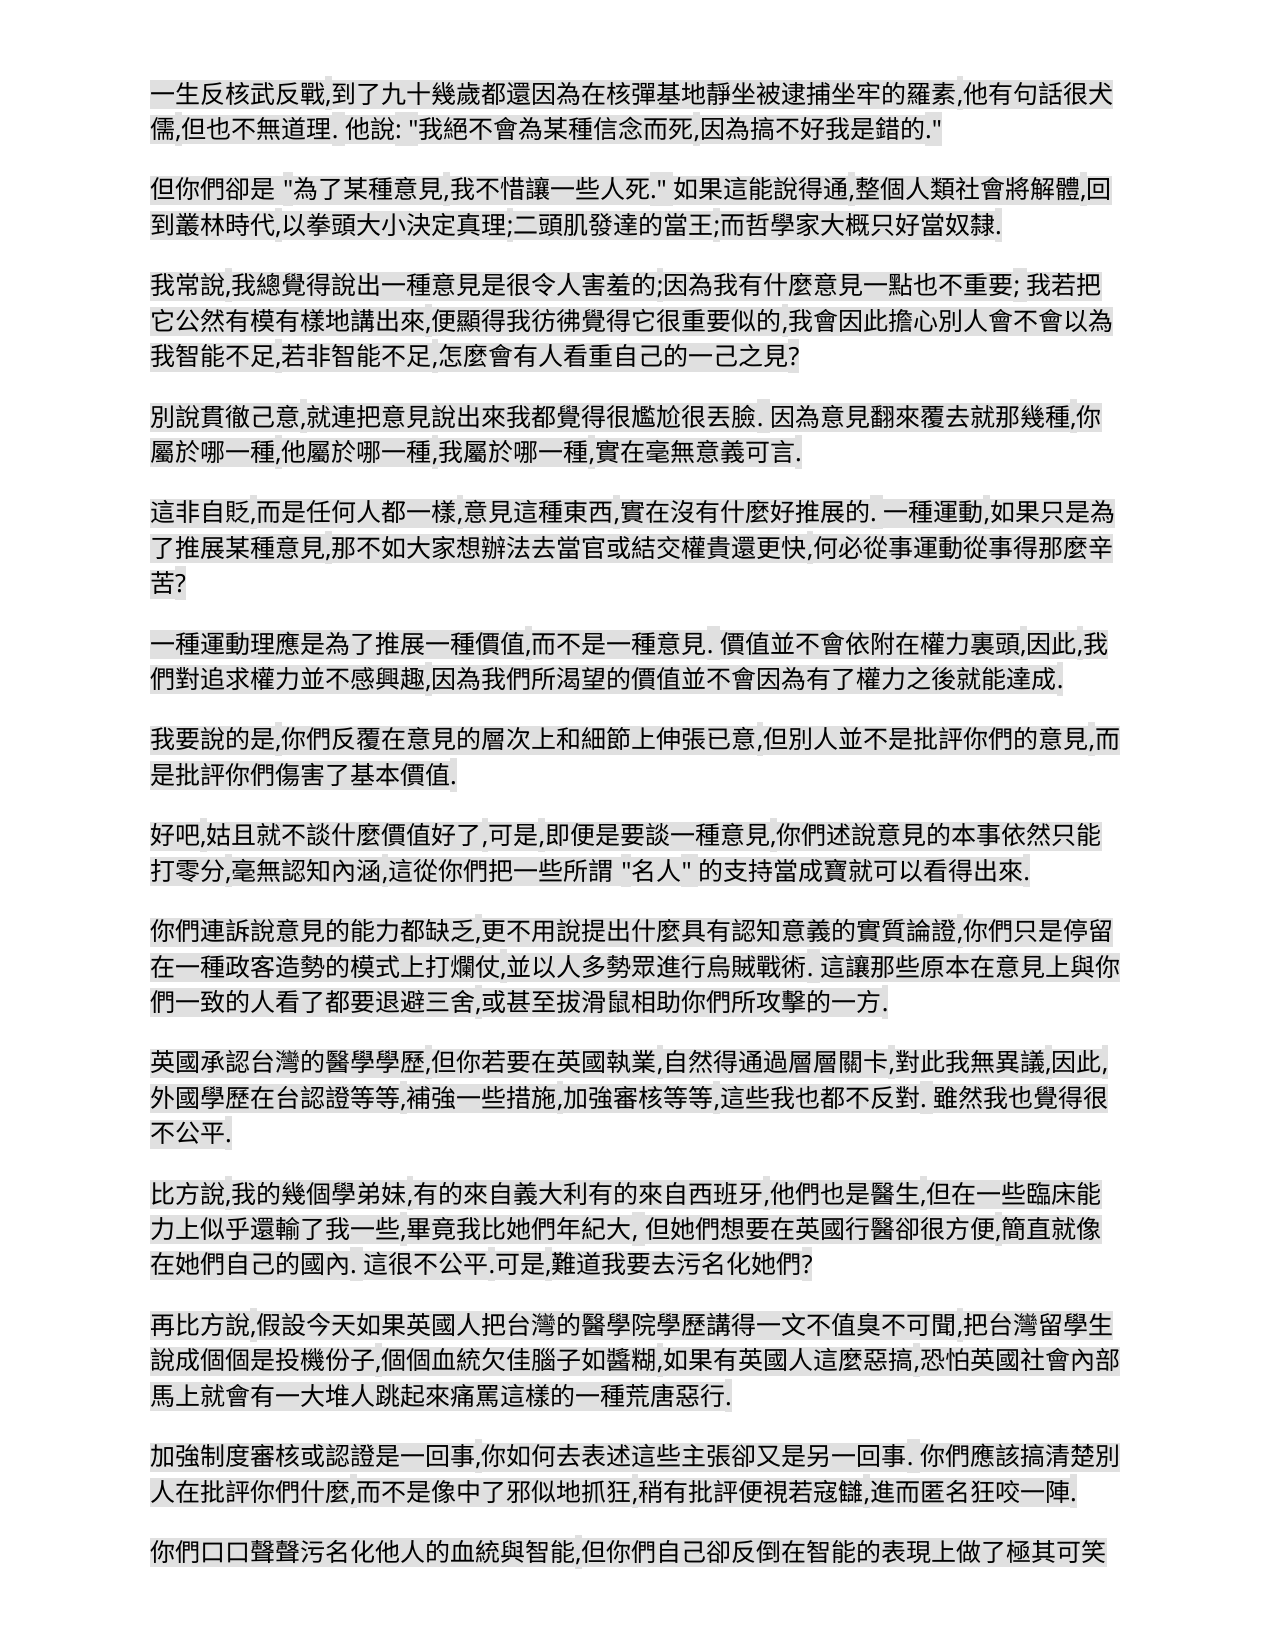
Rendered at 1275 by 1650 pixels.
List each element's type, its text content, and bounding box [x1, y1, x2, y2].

text 我常說,我總覺得說出一種意見是很令人害羞的;因為我有什麼意見一點也不重要; 我若把它公然有模有樣地講出來,便顯得我彷彿覺得它很重要似的,我會因此擔心別人會不會以為我智能不足,若非智能不足,怎麼會有人看重自己的一己之見? [150, 267, 1125, 373]
text 一生反核武反戰,到了九十幾歲都還因為在核彈基地靜坐被逮捕坐牢的羅素,他有句話很犬儒,但也不無道理. 他說: "我絕不會為某種信念而死,因為搞不好我是錯的." [150, 75, 1125, 146]
text 這非自貶,而是任何人都一樣,意見這種東西,實在沒有什麼好推展的. 一種運動,如果只是為了推展某種意見,那不如大家想辦法去當官或結交權貴還更快,何必從事運動從事得那麼辛苦? [150, 494, 1125, 600]
text 但你們卻是 "為了某種意見,我不惜讓一些人死." 如果這能說得通,整個人類社會將解體,回到叢林時代,以拳頭大小決定真理;二頭肌發達的當王;而哲學家大概只好當奴隸. [150, 171, 1125, 242]
text 別說貫徹己意,就連把意見說出來我都覺得很尷尬很丟臉. 因為意見翻來覆去就那幾種,你屬於哪一種,他屬於哪一種,我屬於哪一種,實在毫無意義可言. [150, 398, 1125, 469]
text 你們口口聲聲污名化他人的血統與智能,但你們自己卻反倒在智能的表現上做了極其可笑 [150, 1533, 1125, 1569]
text 比方說,我的幾個學弟妹,有的來自義大利有的來自西班牙,他們也是醫生,但在一些臨床能力上似乎還輸了我一些,畢竟我比她們年紀大, 但她們想要在英國行醫卻很方便,簡直就像在她們自己的國內. 這很不公平.可是,難道我要去污名化她們? [150, 1175, 1125, 1281]
text 你們連訴說意見的能力都缺乏,更不用說提出什麼具有認知意義的實質論證,你們只是停留在一種政客造勢的模式上打爛仗,並以人多勢眾進行烏賊戰術. 這讓那些原本在意見上與你們一致的人看了都要退避三舍,或甚至拔滑鼠相助你們所攻擊的一方. [150, 912, 1125, 1019]
text 一種運動理應是為了推展一種價值,而不是一種意見. 價值並不會依附在權力裏頭,因此,我們對追求權力並不感興趣,因為我們所渴望的價值並不會因為有了權力之後就能達成. [150, 625, 1125, 696]
text 好吧,姑且就不談什麼價值好了,可是,即便是要談一種意見,你們述說意見的本事依然只能打零分,毫無認知內涵,這從你們把一些所謂 "名人" 的支持當成寶就可以看得出來. [150, 817, 1125, 887]
text 我要說的是,你們反覆在意見的層次上和細節上伸張已意,但別人並不是批評你們的意見,而是批評你們傷害了基本價值. [150, 721, 1125, 792]
text 加強制度審核或認證是一回事,你如何去表述這些主張卻又是另一回事. 你們應該搞清楚別人在批評你們什麼,而不是像中了邪似地抓狂,稍有批評便視若寇讎,進而匿名狂咬一陣. [150, 1437, 1125, 1508]
text 再比方說,假設今天如果英國人把台灣的醫學院學歷講得一文不值臭不可聞,把台灣留學生說成個個是投機份子,個個血統欠佳腦子如醬糊,如果有英國人這麼惡搞,恐怕英國社會內部馬上就會有一大堆人跳起來痛罵這樣的一種荒唐惡行. [150, 1306, 1125, 1412]
text 英國承認台灣的醫學學歷,但你若要在英國執業,自然得通過層層關卡,對此我無異議,因此,外國學歷在台認證等等,補強一些措施,加強審核等等,這些我也都不反對. 雖然我也覺得很不公平. [150, 1044, 1125, 1150]
